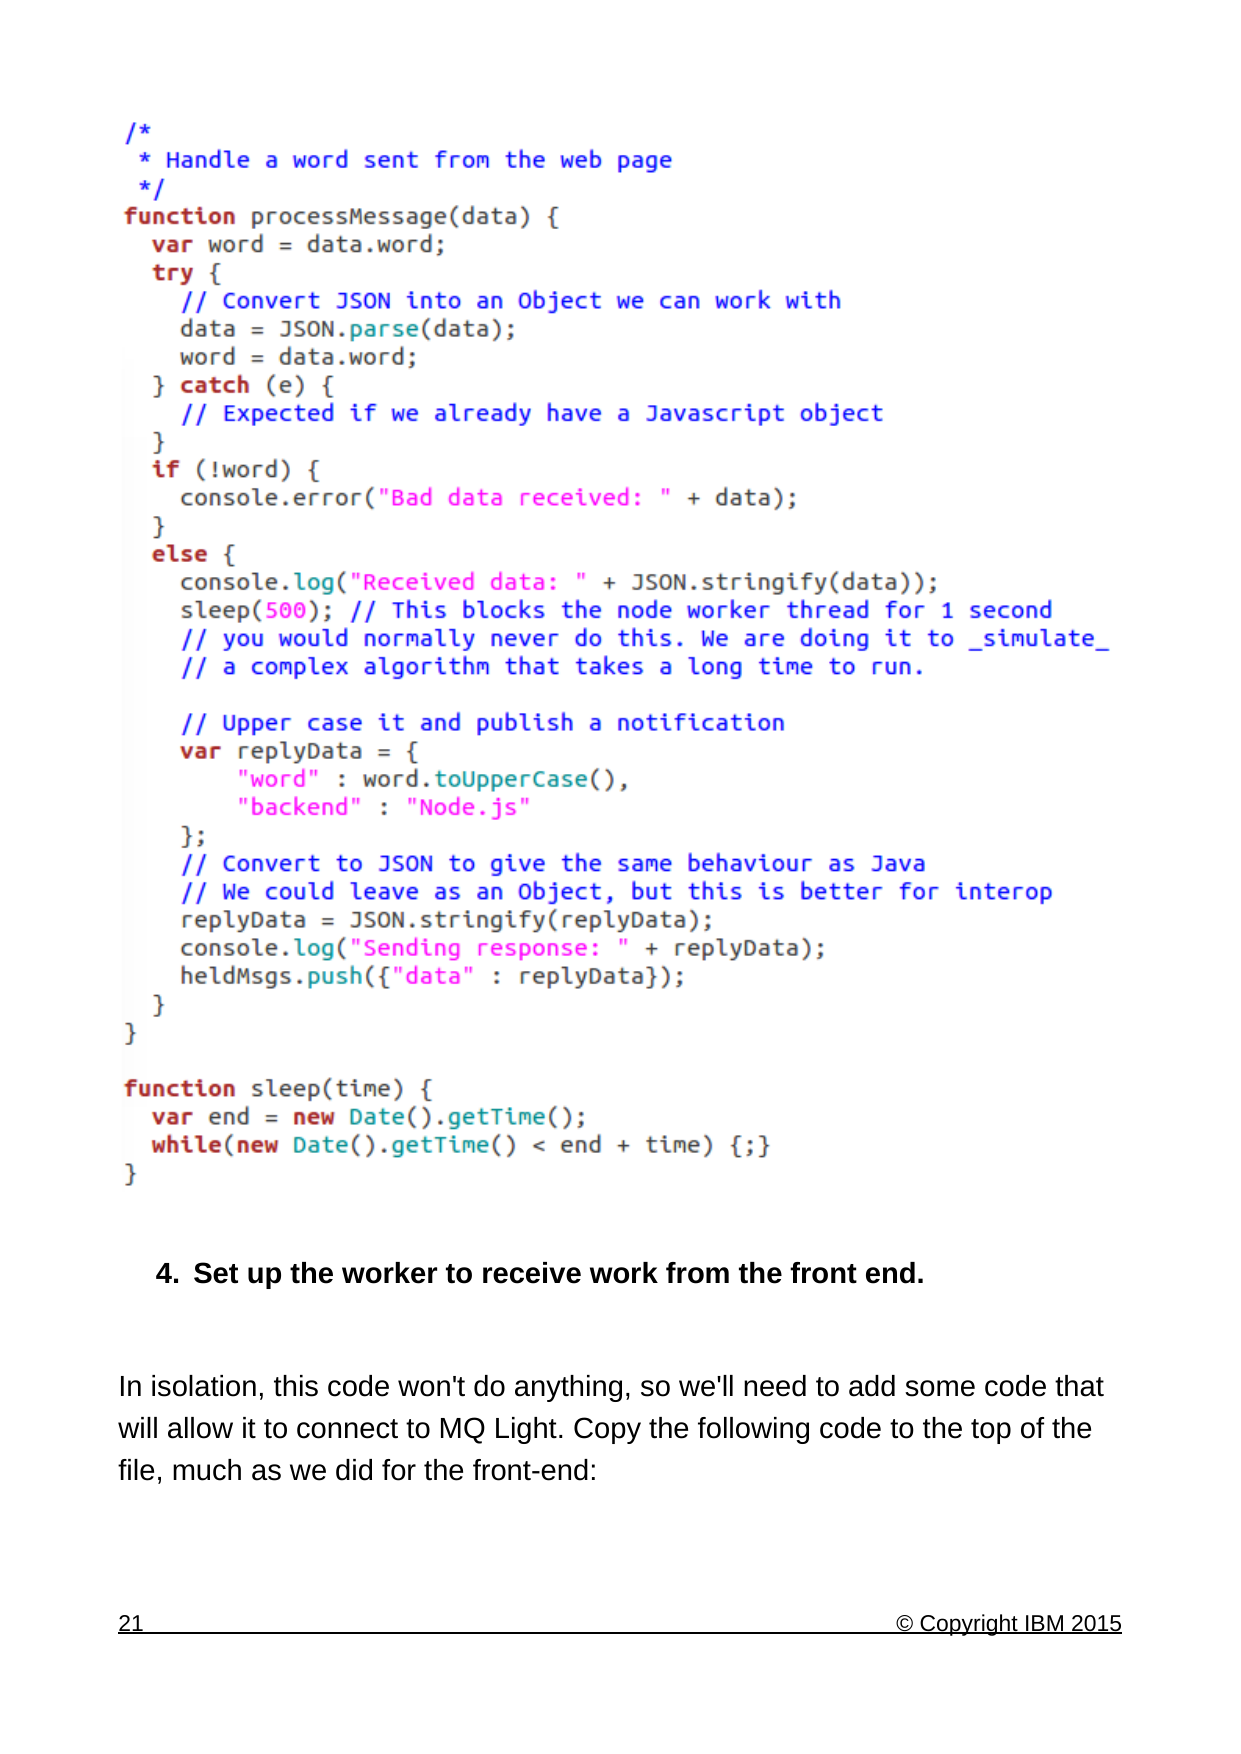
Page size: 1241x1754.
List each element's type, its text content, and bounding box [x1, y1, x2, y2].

picture [121, 118, 1119, 1192]
list Set up the worker to receive work from the front end. [156, 1256, 1122, 1290]
text In isolation, this code won't do anything, so we'll need to add some code that will allow it to connect to MQ Light. Copy the following code to the top of the file, much as we did for the front-end: [118, 1369, 1122, 1487]
